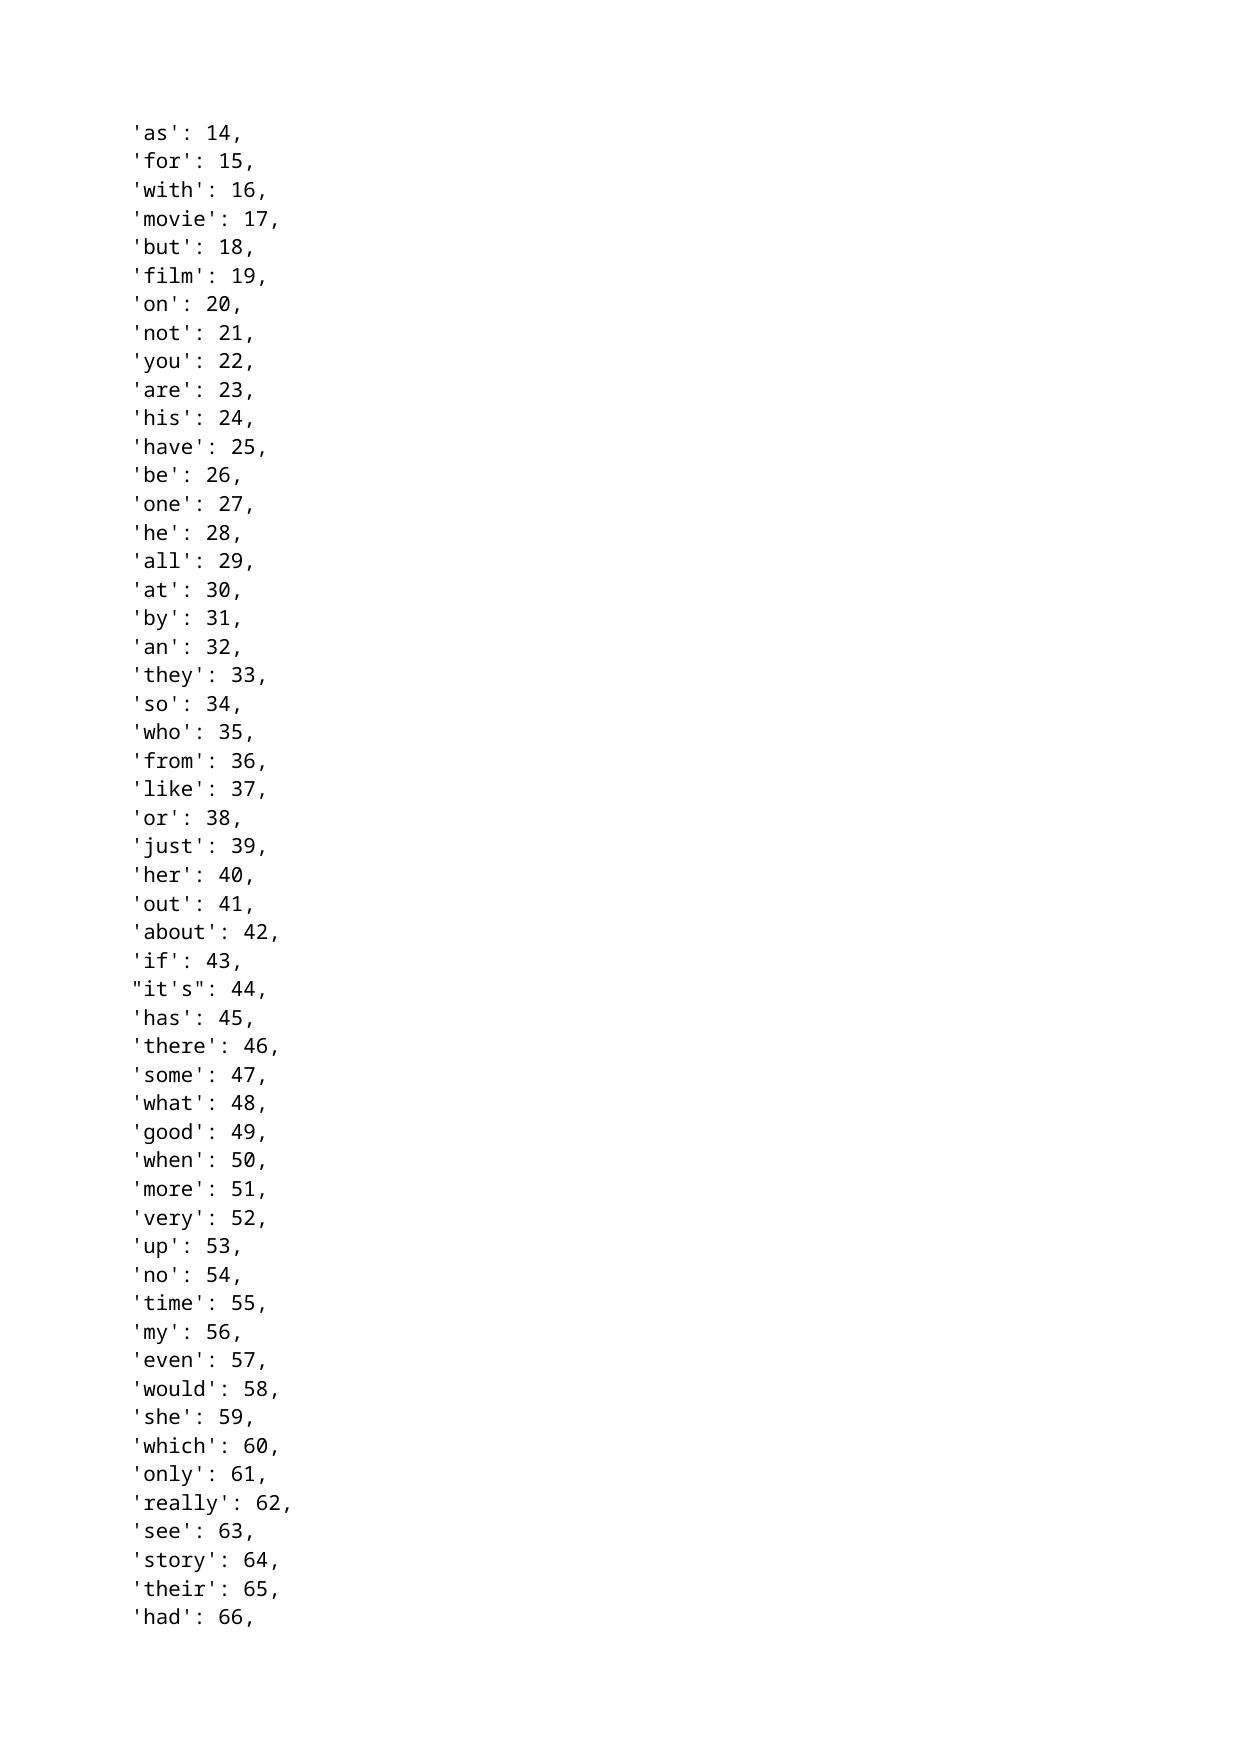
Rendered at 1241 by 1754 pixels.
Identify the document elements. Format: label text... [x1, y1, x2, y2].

text 'be': 26, [118, 461, 1122, 489]
text 'which': 60, [118, 1431, 1122, 1459]
text 'more': 51, [118, 1174, 1122, 1203]
text 'are': 23, [118, 375, 1122, 403]
text 'just': 39, [118, 832, 1122, 860]
text 'no': 54, [118, 1260, 1122, 1288]
text 'she': 59, [118, 1402, 1122, 1431]
text 'or': 38, [118, 803, 1122, 832]
text "it's": 44, [118, 974, 1122, 1003]
text 'story': 64, [118, 1545, 1122, 1574]
text 'at': 30, [118, 575, 1122, 603]
text 'his': 24, [118, 403, 1122, 432]
text 'by': 31, [118, 603, 1122, 632]
text 'out': 41, [118, 889, 1122, 917]
text 'he': 28, [118, 518, 1122, 546]
text 'her': 40, [118, 860, 1122, 889]
text 'one': 27, [118, 489, 1122, 518]
text 'my': 56, [118, 1317, 1122, 1345]
text 'would': 58, [118, 1374, 1122, 1402]
text 'you': 22, [118, 346, 1122, 375]
text 'there': 46, [118, 1031, 1122, 1060]
text 'very': 52, [118, 1203, 1122, 1231]
text 'film': 19, [118, 261, 1122, 289]
text 'even': 57, [118, 1345, 1122, 1374]
text 'not': 21, [118, 318, 1122, 346]
text 'so': 34, [118, 689, 1122, 717]
text 'their': 65, [118, 1574, 1122, 1602]
text 'had': 66, [118, 1602, 1122, 1631]
text 'they': 33, [118, 660, 1122, 689]
text 'when': 50, [118, 1146, 1122, 1174]
text 'if': 43, [118, 946, 1122, 974]
text 'as': 14, [118, 118, 1122, 147]
text 'have': 25, [118, 432, 1122, 461]
text 'about': 42, [118, 917, 1122, 946]
text 'some': 47, [118, 1060, 1122, 1088]
text 'see': 63, [118, 1517, 1122, 1545]
text 'all': 29, [118, 546, 1122, 575]
text 'movie': 17, [118, 204, 1122, 232]
text 'what': 48, [118, 1088, 1122, 1117]
text 'who': 35, [118, 717, 1122, 746]
text 'has': 45, [118, 1003, 1122, 1031]
text 'really': 62, [118, 1488, 1122, 1517]
text 'with': 16, [118, 175, 1122, 204]
text 'an': 32, [118, 632, 1122, 660]
text 'only': 61, [118, 1459, 1122, 1488]
text 'good': 49, [118, 1117, 1122, 1146]
text 'up': 53, [118, 1231, 1122, 1260]
text 'from': 36, [118, 746, 1122, 774]
text 'like': 37, [118, 774, 1122, 803]
text 'on': 20, [118, 289, 1122, 318]
text 'for': 15, [118, 147, 1122, 175]
text 'but': 18, [118, 232, 1122, 261]
text 'time': 55, [118, 1288, 1122, 1317]
